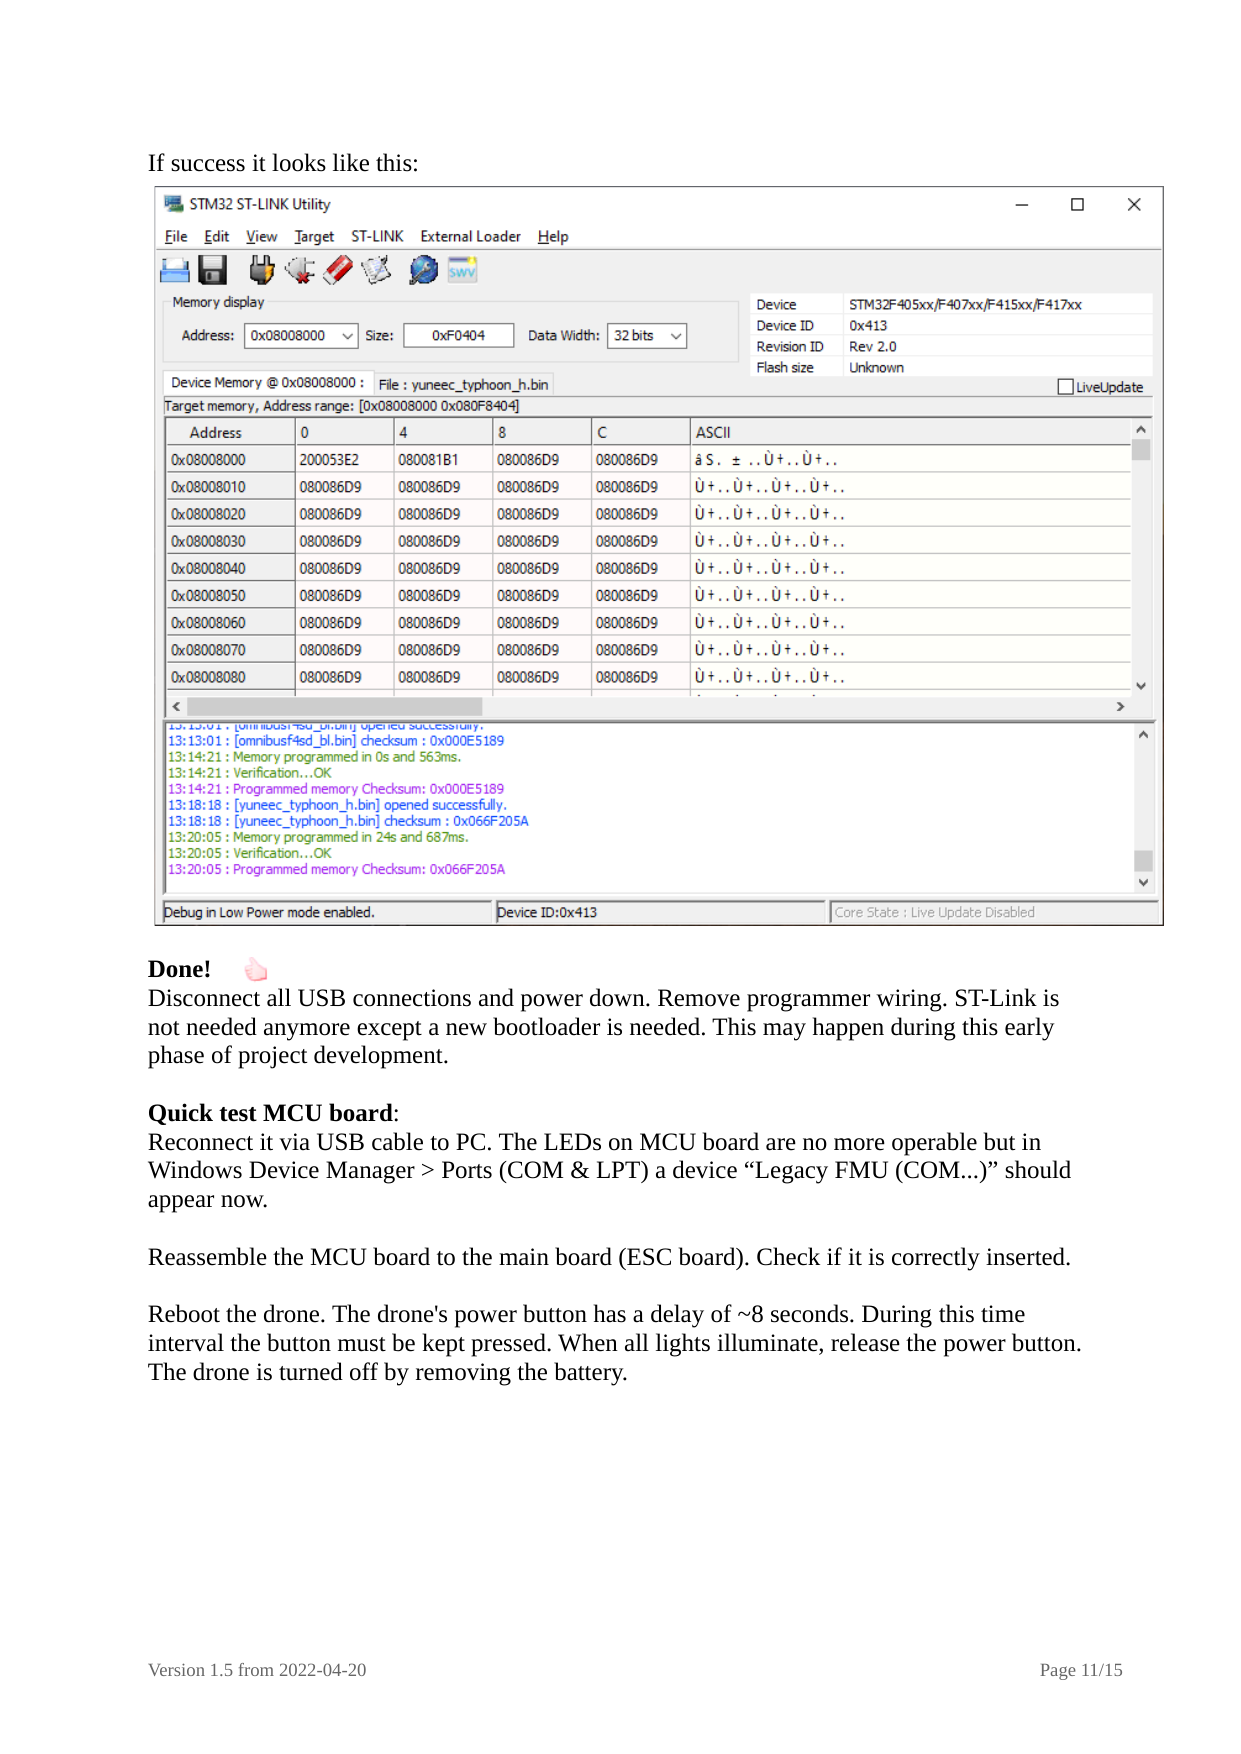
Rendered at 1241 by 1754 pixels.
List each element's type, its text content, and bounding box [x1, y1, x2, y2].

text If success it looks like this: [148, 148, 1093, 176]
text Done! [148, 954, 1093, 983]
text Quick test MCU board: [148, 1098, 1093, 1127]
text Reassemble the MCU board to the main board (ESC board). Check if it is correctly inserted. [148, 1242, 1093, 1270]
picture [154, 186, 1164, 926]
text The drone is turned off by removing the battery. [148, 1357, 1093, 1385]
picture [243, 957, 269, 983]
text Reboot the drone. The drone's power button has a delay of ~8 seconds. During this time interval the button must be kept pressed. When all lights illuminate, release the power button. [148, 1299, 1093, 1357]
text Reconnect it via USB cable to PC. The LEDs on MCU board are no more operable but in Windows Device Manager > Ports (COM & LPT) a device “Legacy FMU (COM...)” should appear now. [148, 1127, 1093, 1213]
text Disconnect all USB connections and power down. Remove programmer wiring. ST-Link is not needed anymore except a new bootloader is needed. This may happen during this early phase of project development. [148, 983, 1093, 1069]
